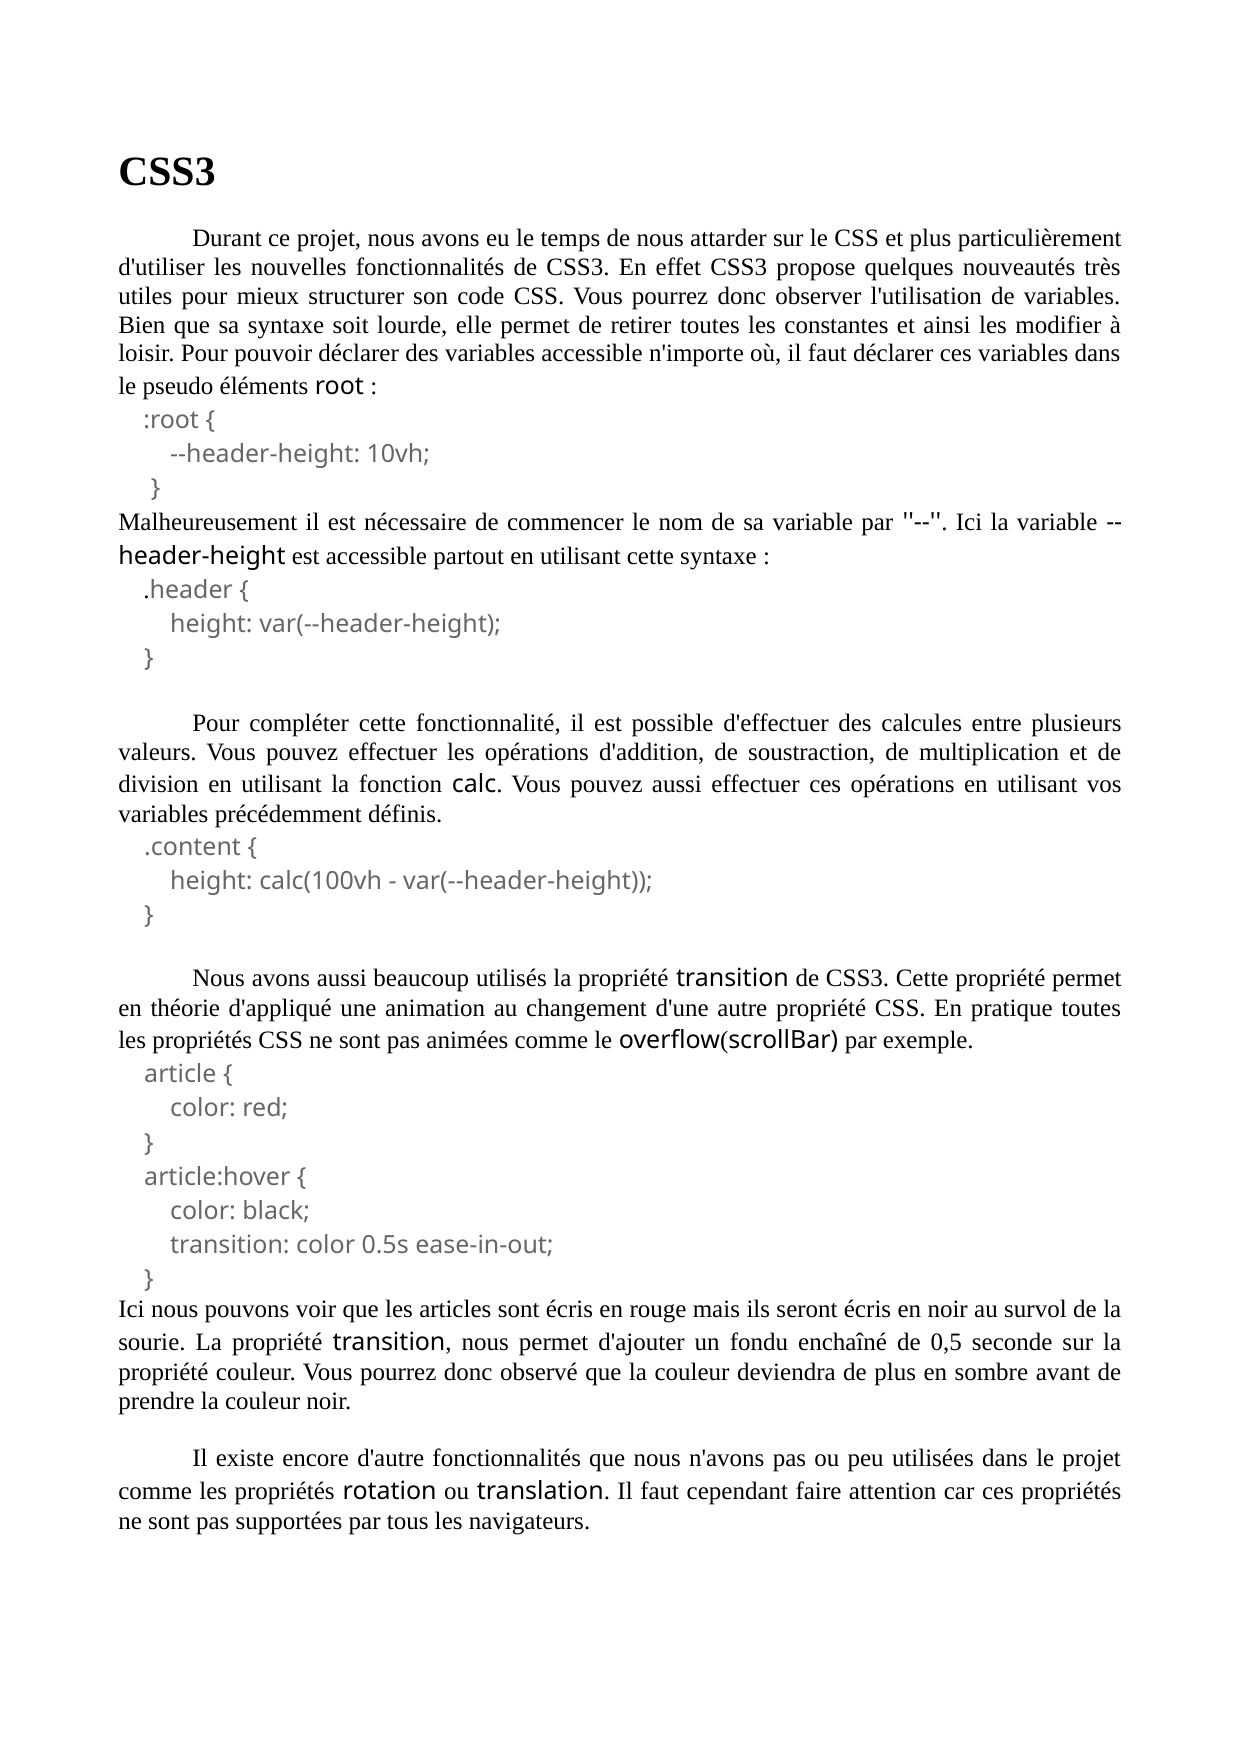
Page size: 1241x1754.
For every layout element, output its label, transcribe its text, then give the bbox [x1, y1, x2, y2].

text article { [118, 1056, 1122, 1090]
text Durant ce projet, nous avons eu le temps de nous attarder sur le CSS et plus particulièrement d'utiliser les nouvelles fonctionnalités de CSS3. En effet CSS3 propose quelques nouveautés très utiles pour mieux structurer son code CSS. Vous pourrez donc observer l'utilisation de variables. Bien que sa syntaxe soit lourde, elle permet de retirer toutes les constantes et ainsi les modifier à loisir. Pour pouvoir déclarer des variables accessible n'importe où, il faut déclarer ces variables dans le pseudo éléments root : [118, 223, 1122, 401]
text } [118, 1260, 1122, 1294]
text } [118, 1124, 1122, 1158]
text .content { [118, 828, 1122, 862]
text Il existe encore d'autre fonctionnalités que nous n'avons pas ou peu utilisées dans le projet comme les propriétés rotation ou translation. Il faut cependant faire attention car ces propriétés ne sont pas supportées par tous les navigateurs. [118, 1443, 1122, 1535]
text height: calc(100vh - var(--header-height)); [118, 862, 1122, 896]
text } [118, 640, 1122, 674]
text } [118, 469, 1122, 503]
text article:hover { [118, 1158, 1122, 1192]
text .header { [118, 572, 1122, 606]
text Malheureusement il est nécessaire de commencer le nom de sa variable par ''--''. Ici la variable --header-height est accessible partout en utilisant cette syntaxe : [118, 503, 1122, 572]
text Pour compléter cette fonctionnalité, il est possible d'effectuer des calcules entre plusieurs valeurs. Vous pouvez effectuer les opérations d'addition, de soustraction, de multiplication et de division en utilisant la fonction calc. Vous pouvez aussi effectuer ces opérations en utilisant vos variables précédemment définis. [118, 708, 1122, 828]
text --header-height: 10vh; [118, 435, 1122, 469]
text Nous avons aussi beaucoup utilisés la propriété transition de CSS3. Cette propriété permet en théorie d'appliqué une animation au changement d'une autre propriété CSS. En pratique toutes les propriétés CSS ne sont pas animées comme le overflow(scrollBar) par exemple. [118, 959, 1122, 1056]
text color: black; [118, 1192, 1122, 1226]
text height: var(--header-height); [118, 606, 1122, 640]
text CSS3 [118, 147, 1122, 195]
text Ici nous pouvons voir que les articles sont écris en rouge mais ils seront écris en noir au survol de la sourie. La propriété transition, nous permet d'ajouter un fondu enchaîné de 0,5 seconde sur la propriété couleur. Vous pourrez donc observé que la couleur deviendra de plus en sombre avant de prendre la couleur noir. [118, 1294, 1122, 1415]
text transition: color 0.5s ease-in-out; [118, 1226, 1122, 1260]
text :root { [118, 401, 1122, 435]
text color: red; [118, 1090, 1122, 1124]
text } [118, 896, 1122, 930]
